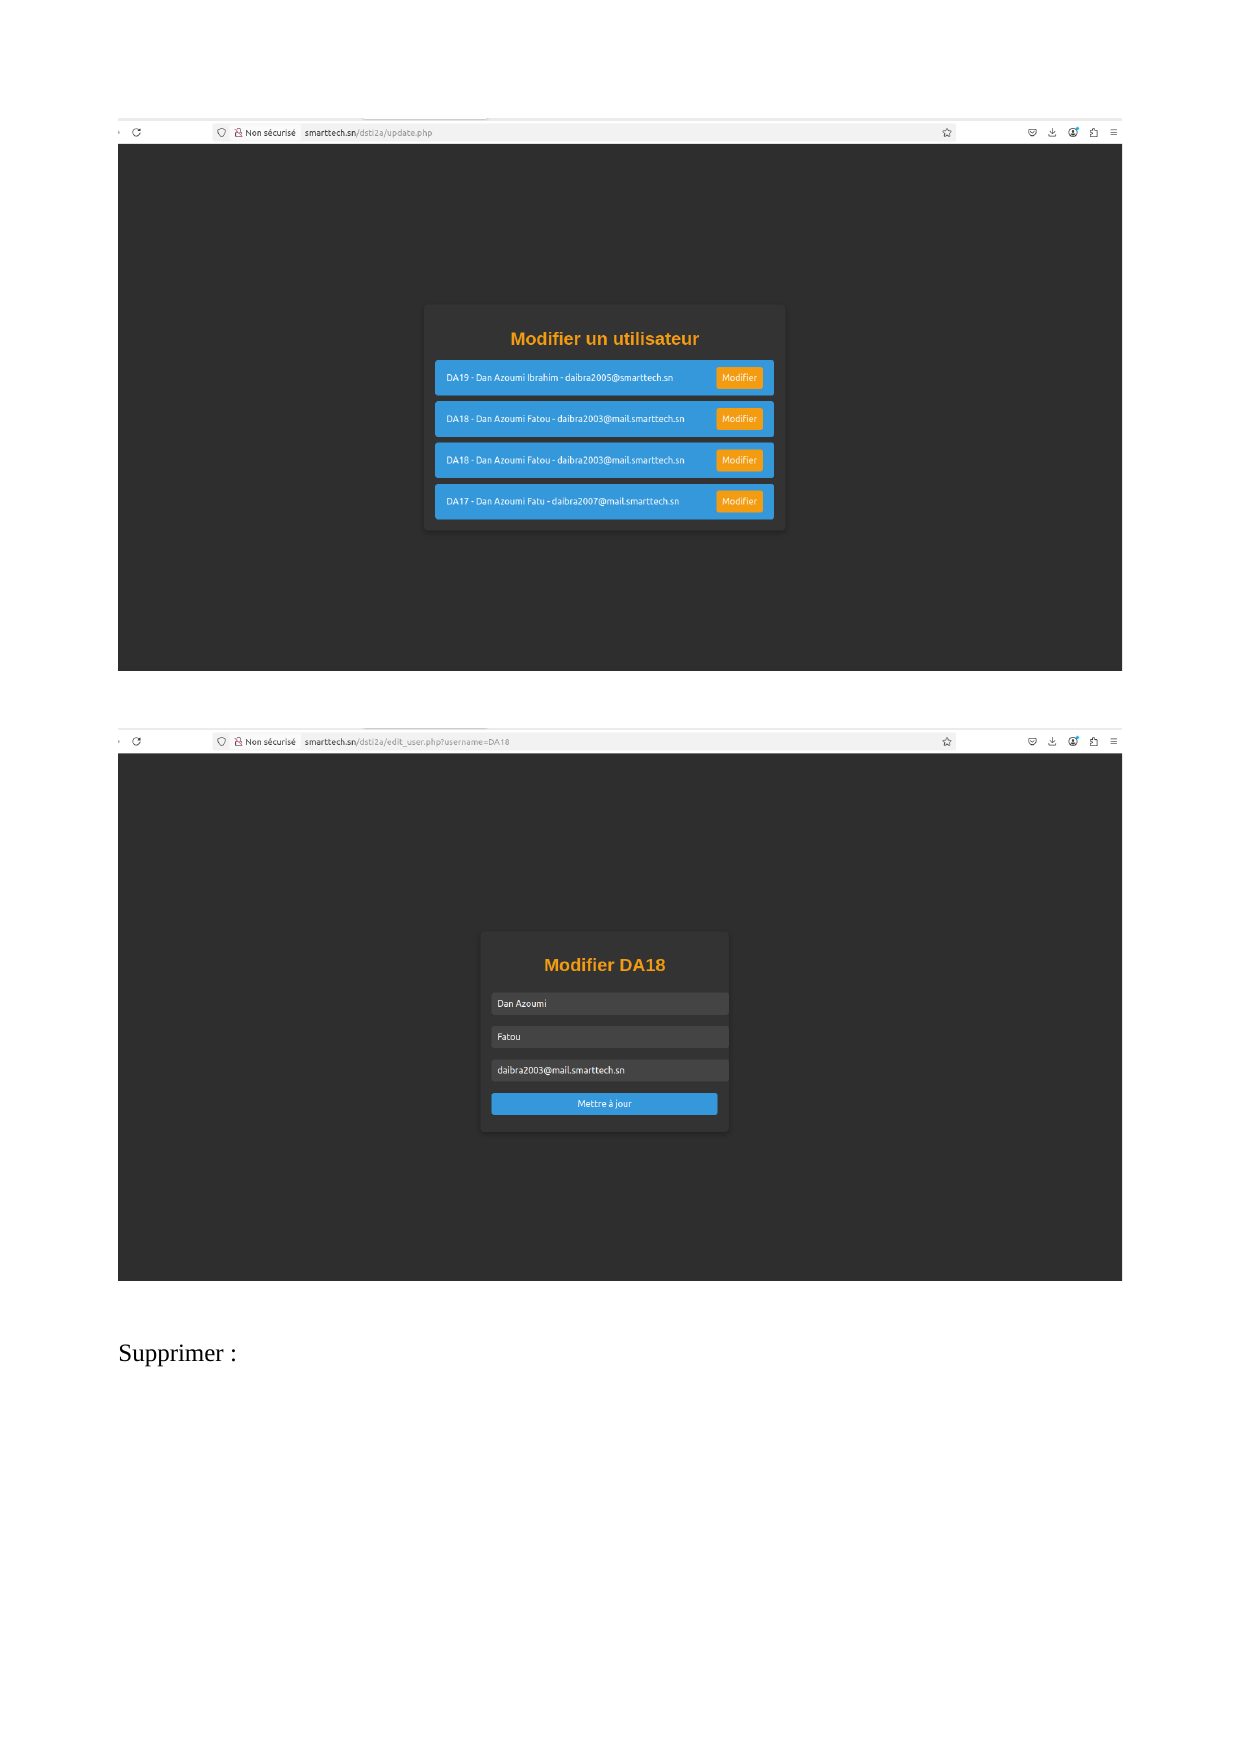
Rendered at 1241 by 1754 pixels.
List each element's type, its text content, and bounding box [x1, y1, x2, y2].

picture [118, 728, 1123, 1281]
picture [118, 118, 1123, 671]
text Supprimer : [118, 1338, 1122, 1367]
